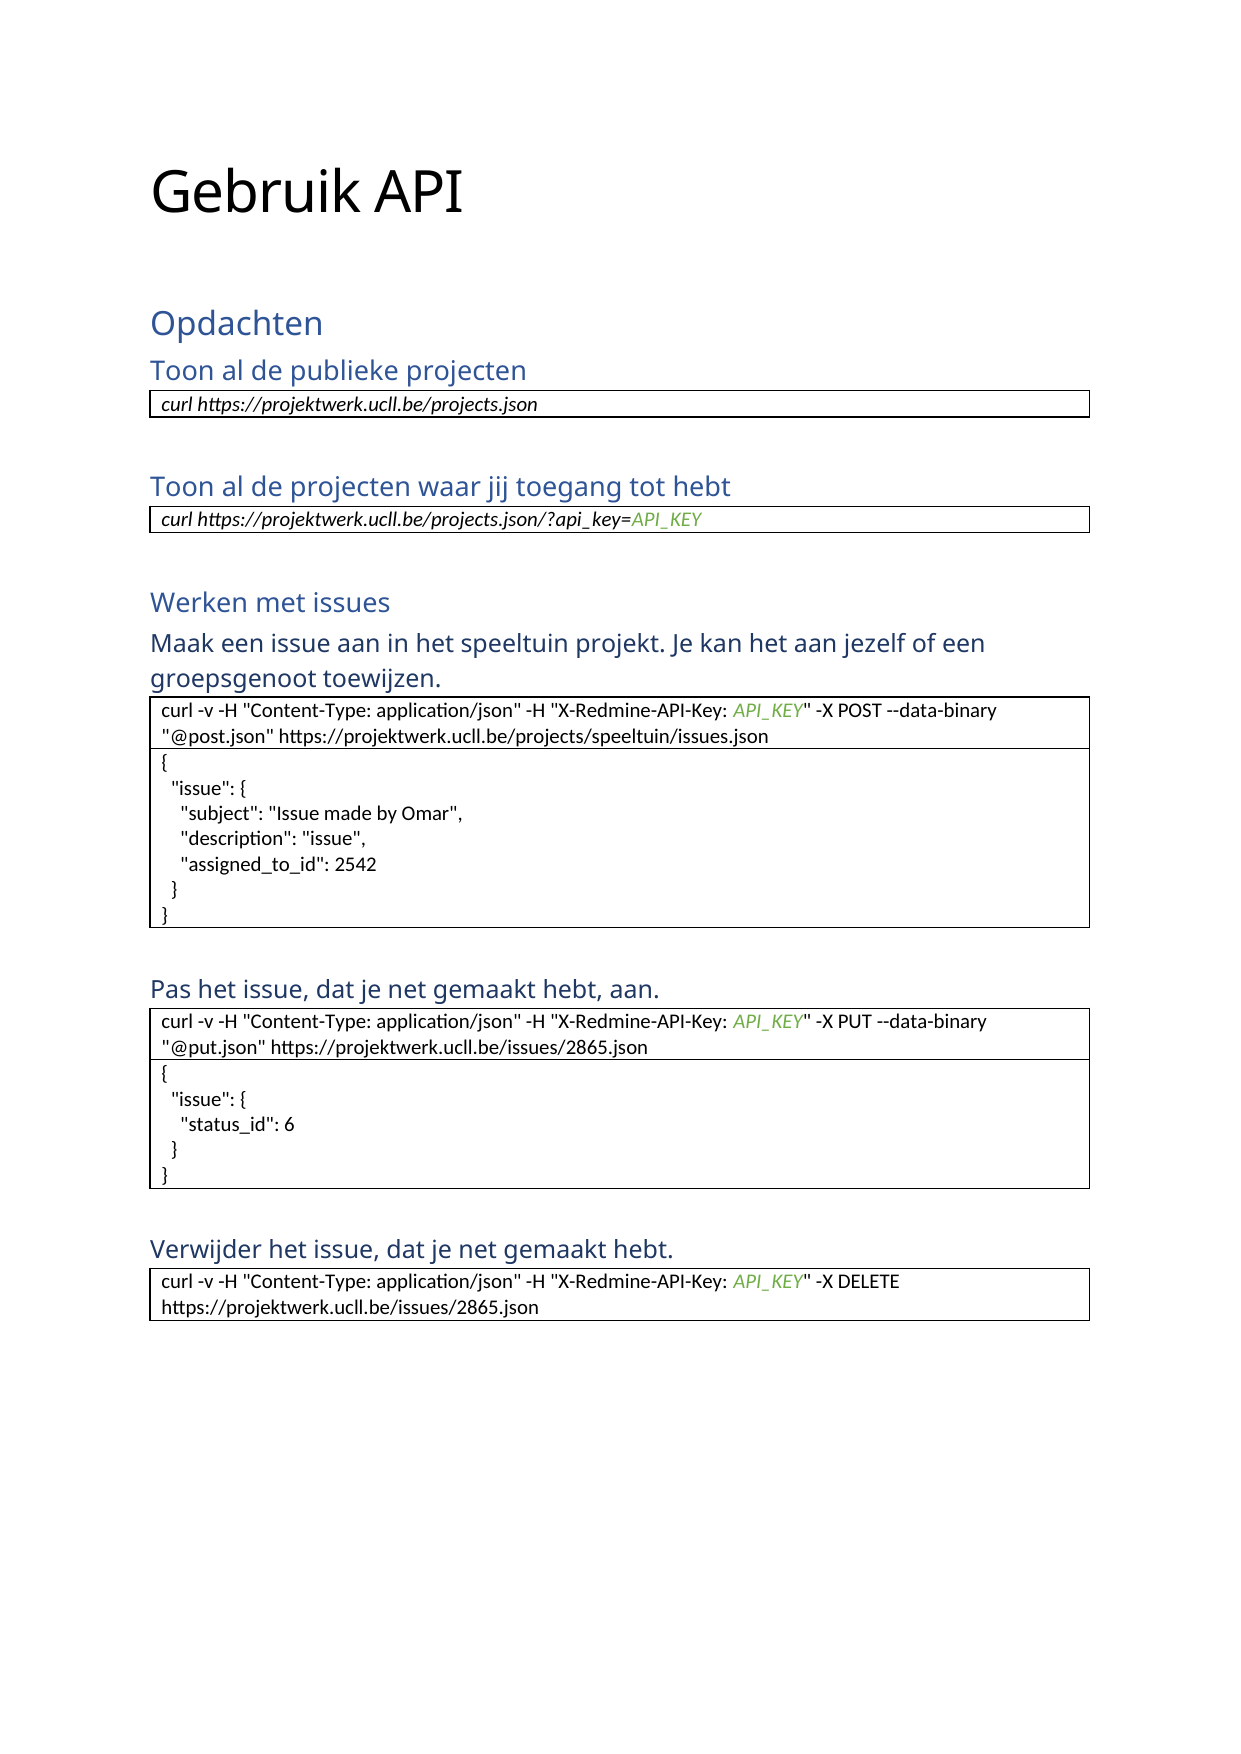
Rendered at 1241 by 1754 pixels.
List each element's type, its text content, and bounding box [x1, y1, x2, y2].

table_cell { "issue": { "subject": "Issue made by Omar", "description": "issue", "assigned_to_id": 2542 } } [151, 749, 1089, 927]
subtitle Verwijder het issue, dat je net gemaakt hebt. [150, 1232, 1090, 1266]
table_header curl https://projektwerk.ucll.be/projects.json/?api_key=API_KEY [151, 507, 1089, 532]
subtitle Toon al de publieke projecten [150, 352, 1090, 388]
table_header curl https://projektwerk.ucll.be/projects.json [151, 391, 1089, 416]
subtitle Maak een issue aan in het speeltuin projekt. Je kan het aan jezelf of een groepsgenoot toewijzen. [150, 626, 1090, 695]
table_header curl -v -H "Content-Type: application/json" -H "X-Redmine-API-Key: API_KEY" -X DELETE https://projektwerk.ucll.be/issues/2865.json [151, 1269, 1089, 1319]
text Gebruik API [150, 150, 1090, 229]
table_header curl -v -H "Content-Type: application/json" -H "X-Redmine-API-Key: API_KEY" -X PUT --data-binary "@put.json" https://projektwerk.ucll.be/issues/2865.json [151, 1009, 1089, 1059]
table_cell { "issue": { "status_id": 6 } } [151, 1060, 1089, 1187]
subtitle Opdachten [150, 300, 1090, 346]
subtitle Pas het issue, dat je net gemaakt hebt, aan. [150, 972, 1090, 1006]
subtitle Werken met issues [150, 583, 1090, 620]
table_header curl -v -H "Content-Type: application/json" -H "X-Redmine-API-Key: API_KEY" -X POST --data-binary "@post.json" https://projektwerk.ucll.be/projects/speeltuin/issues.json [151, 698, 1089, 748]
subtitle Toon al de projecten waar jij toegang tot hebt [150, 467, 1090, 504]
